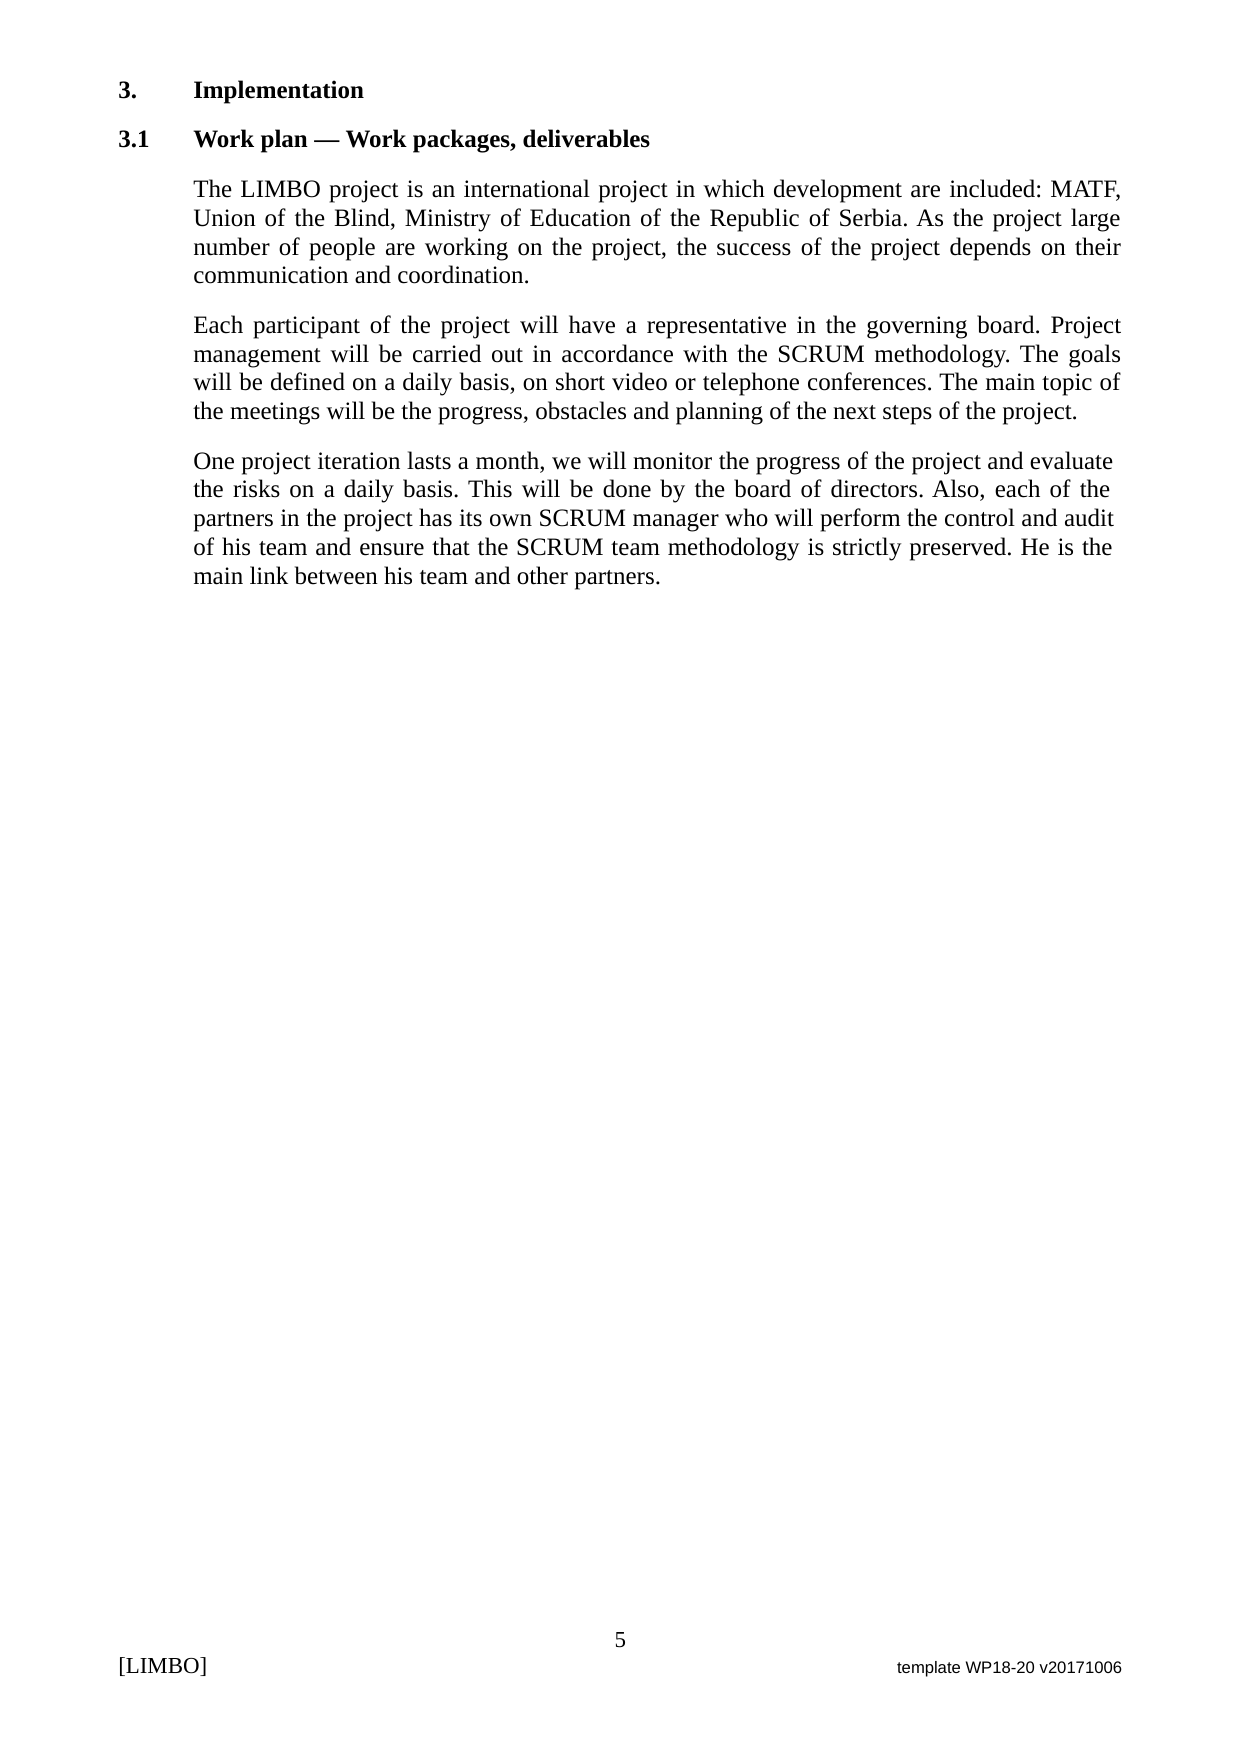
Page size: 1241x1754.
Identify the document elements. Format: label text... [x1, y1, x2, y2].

text 3. Implementation [118, 75, 1122, 104]
text 3.1 Work plan — Work packages, deliverables [118, 124, 1122, 153]
text The LIMBO project is an international project in which development are included: MATF, Union of the Blind, Ministry of Education of the Republic of Serbia. As the project large number of people are working on the project, the success of the project depends on their communication and coordination. [118, 174, 1122, 289]
text Each participant of the project will have a representative in the governing board. Project management will be carried out in accordance with the SCRUM methodology. The goals will be defined on a daily basis, on short video or telephone conferences. The main topic of the meetings will be the progress, obstacles and planning of the next steps of the project. [118, 310, 1122, 425]
text One project iteration lasts a month, we will monitor the progress of the project and evaluate the risks on a daily basis. This will be done by the board of directors. Also, each of the partners in the project has its own SCRUM manager who will perform the control and audit of his team and ensure that the SCRUM team methodology is strictly preserved. He is the main link between his team and other partners. [118, 446, 1122, 589]
